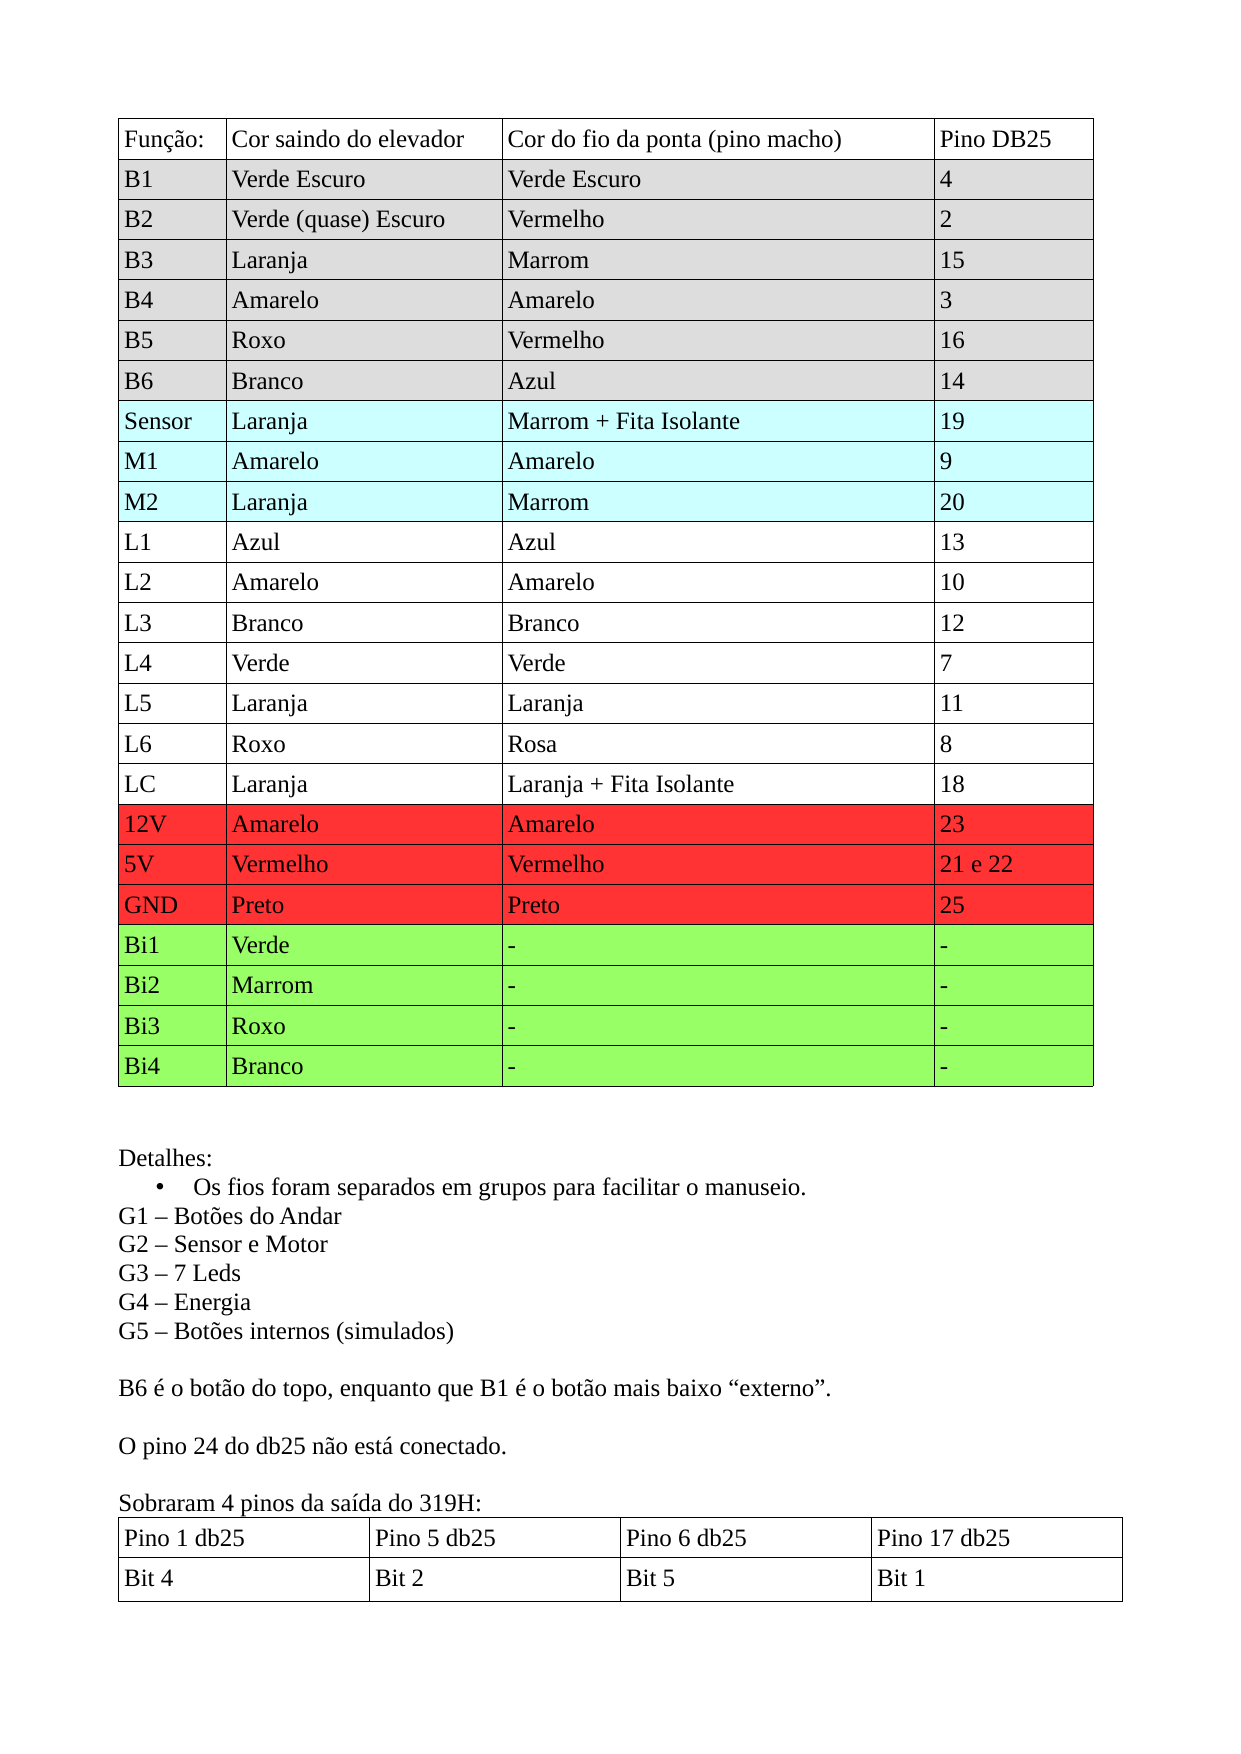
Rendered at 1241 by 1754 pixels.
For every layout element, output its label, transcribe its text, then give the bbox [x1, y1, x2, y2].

table_cell - [935, 925, 1093, 965]
table_cell 12V [119, 805, 226, 844]
table_cell Verde Escuro [227, 160, 502, 199]
table_cell 19 [935, 401, 1093, 441]
table_cell 11 [935, 684, 1093, 723]
table_cell L6 [119, 724, 226, 763]
table_cell 25 [935, 885, 1093, 924]
text G5 – Botões internos (simulados) [118, 1316, 1122, 1344]
table_cell Bit 2 [370, 1558, 620, 1601]
table_cell Amarelo [503, 442, 934, 481]
table_cell 12 [935, 603, 1093, 642]
table_header Pino 17 db25 [872, 1518, 1122, 1557]
table_cell Bi4 [119, 1046, 226, 1086]
text Detalhes: [118, 1143, 1122, 1172]
table_header Pino 6 db25 [621, 1518, 871, 1557]
table_cell Vermelho [227, 845, 502, 884]
table_cell L3 [119, 603, 226, 642]
table_cell Vermelho [503, 845, 934, 884]
table_cell 7 [935, 643, 1093, 682]
table_cell GND [119, 885, 226, 924]
table_cell L2 [119, 563, 226, 602]
table_cell Bi2 [119, 966, 226, 1005]
table_cell Laranja [227, 482, 502, 521]
table_cell 8 [935, 724, 1093, 763]
table_header Pino 1 db25 [119, 1518, 369, 1557]
text Sobraram 4 pinos da saída do 319H: [118, 1488, 1122, 1517]
table_cell 10 [935, 563, 1093, 602]
table_cell Branco [503, 603, 934, 642]
table_cell 9 [935, 442, 1093, 481]
table_cell M1 [119, 442, 226, 481]
table_cell B2 [119, 200, 226, 239]
table_cell LC [119, 764, 226, 803]
table_cell Verde [227, 925, 502, 965]
table_cell Verde Escuro [503, 160, 934, 199]
table_cell Amarelo [227, 805, 502, 844]
table_cell 20 [935, 482, 1093, 521]
table_cell Amarelo [503, 805, 934, 844]
table_header Cor saindo do elevador [227, 119, 502, 158]
table_cell Bit 5 [621, 1558, 871, 1601]
text G3 – 7 Leds [118, 1258, 1122, 1287]
table_cell Marrom + Fita Isolante [503, 401, 934, 441]
text B6 é o botão do topo, enquanto que B1 é o botão mais baixo “externo”. [118, 1373, 1122, 1402]
table_cell M2 [119, 482, 226, 521]
table_cell B5 [119, 321, 226, 360]
table_cell 15 [935, 240, 1093, 279]
table_cell Azul [227, 522, 502, 562]
table_cell Bit 1 [872, 1558, 1122, 1601]
table_cell Verde [503, 643, 934, 682]
table_cell 14 [935, 361, 1093, 400]
table_cell Sensor [119, 401, 226, 441]
table_cell Marrom [503, 482, 934, 521]
table_cell B6 [119, 361, 226, 400]
table_cell 23 [935, 805, 1093, 844]
table_cell - [935, 1006, 1093, 1045]
table_cell - [935, 966, 1093, 1005]
table_cell Roxo [227, 321, 502, 360]
table_cell Bit 4 [119, 1558, 369, 1601]
text G4 – Energia [118, 1287, 1122, 1316]
table_cell Amarelo [227, 563, 502, 602]
table_cell Azul [503, 522, 934, 562]
table_cell Branco [227, 361, 502, 400]
table_cell Roxo [227, 1006, 502, 1045]
text G1 – Botões do Andar [118, 1201, 1122, 1229]
text O pino 24 do db25 não está conectado. [118, 1431, 1122, 1459]
table_cell Amarelo [503, 280, 934, 320]
table_cell B1 [119, 160, 226, 199]
table_cell Laranja [503, 684, 934, 723]
list Os fios foram separados em grupos para facilitar o manuseio. [156, 1172, 1122, 1201]
table_cell Vermelho [503, 200, 934, 239]
table_cell 16 [935, 321, 1093, 360]
table_cell - [503, 925, 934, 965]
text G2 – Sensor e Motor [118, 1229, 1122, 1258]
table_cell Branco [227, 603, 502, 642]
table_cell Verde [227, 643, 502, 682]
table_cell Preto [503, 885, 934, 924]
table_cell Verde (quase) Escuro [227, 200, 502, 239]
table_cell Amarelo [503, 563, 934, 602]
table_cell B4 [119, 280, 226, 320]
table_cell Branco [227, 1046, 502, 1086]
table_cell Preto [227, 885, 502, 924]
table_cell Marrom [503, 240, 934, 279]
table_cell L4 [119, 643, 226, 682]
table_cell 5V [119, 845, 226, 884]
table_cell 18 [935, 764, 1093, 803]
table_header Cor do fio da ponta (pino macho) [503, 119, 934, 158]
table_header Pino 5 db25 [370, 1518, 620, 1557]
table_cell Laranja [227, 684, 502, 723]
table_cell Laranja [227, 401, 502, 441]
table_cell Laranja [227, 240, 502, 279]
table_cell Amarelo [227, 442, 502, 481]
table_cell 2 [935, 200, 1093, 239]
table_cell Roxo [227, 724, 502, 763]
table_cell Bi3 [119, 1006, 226, 1045]
table_header Pino DB25 [935, 119, 1093, 158]
table_cell Laranja + Fita Isolante [503, 764, 934, 803]
table_cell - [935, 1046, 1093, 1086]
table_cell Marrom [227, 966, 502, 1005]
table_cell Azul [503, 361, 934, 400]
table_header Função: [119, 119, 226, 158]
table_cell 13 [935, 522, 1093, 562]
table_cell Bi1 [119, 925, 226, 965]
table_cell Rosa [503, 724, 934, 763]
table_cell 3 [935, 280, 1093, 320]
table_cell - [503, 1046, 934, 1086]
table_cell L1 [119, 522, 226, 562]
table_cell 21 e 22 [935, 845, 1093, 884]
table_cell Vermelho [503, 321, 934, 360]
table_cell L5 [119, 684, 226, 723]
table_cell Amarelo [227, 280, 502, 320]
table_cell - [503, 1006, 934, 1045]
table_cell B3 [119, 240, 226, 279]
table_cell - [503, 966, 934, 1005]
table_cell Laranja [227, 764, 502, 803]
table_cell 4 [935, 160, 1093, 199]
